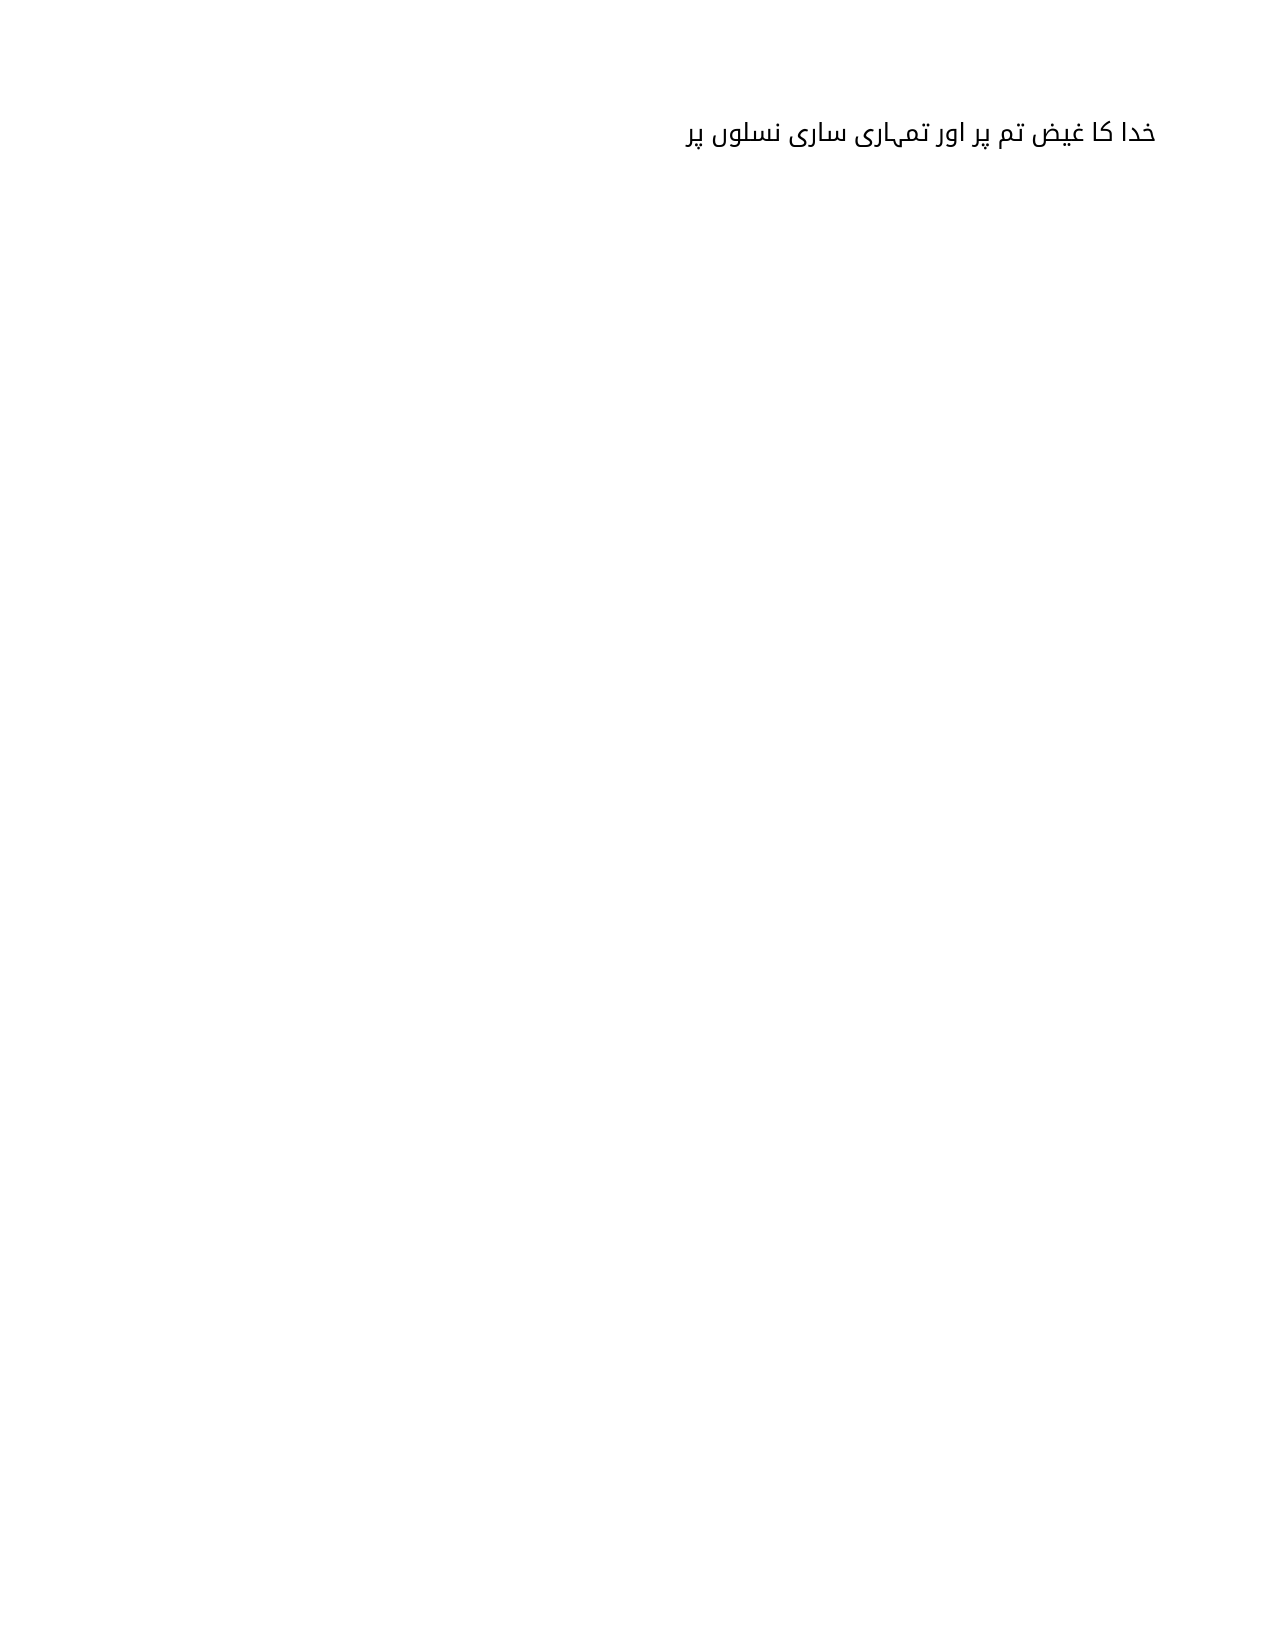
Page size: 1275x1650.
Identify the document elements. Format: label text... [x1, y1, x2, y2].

text خدا کا غیض تم پر اور تمہاری ساری نسلوں پر [118, 118, 1157, 147]
